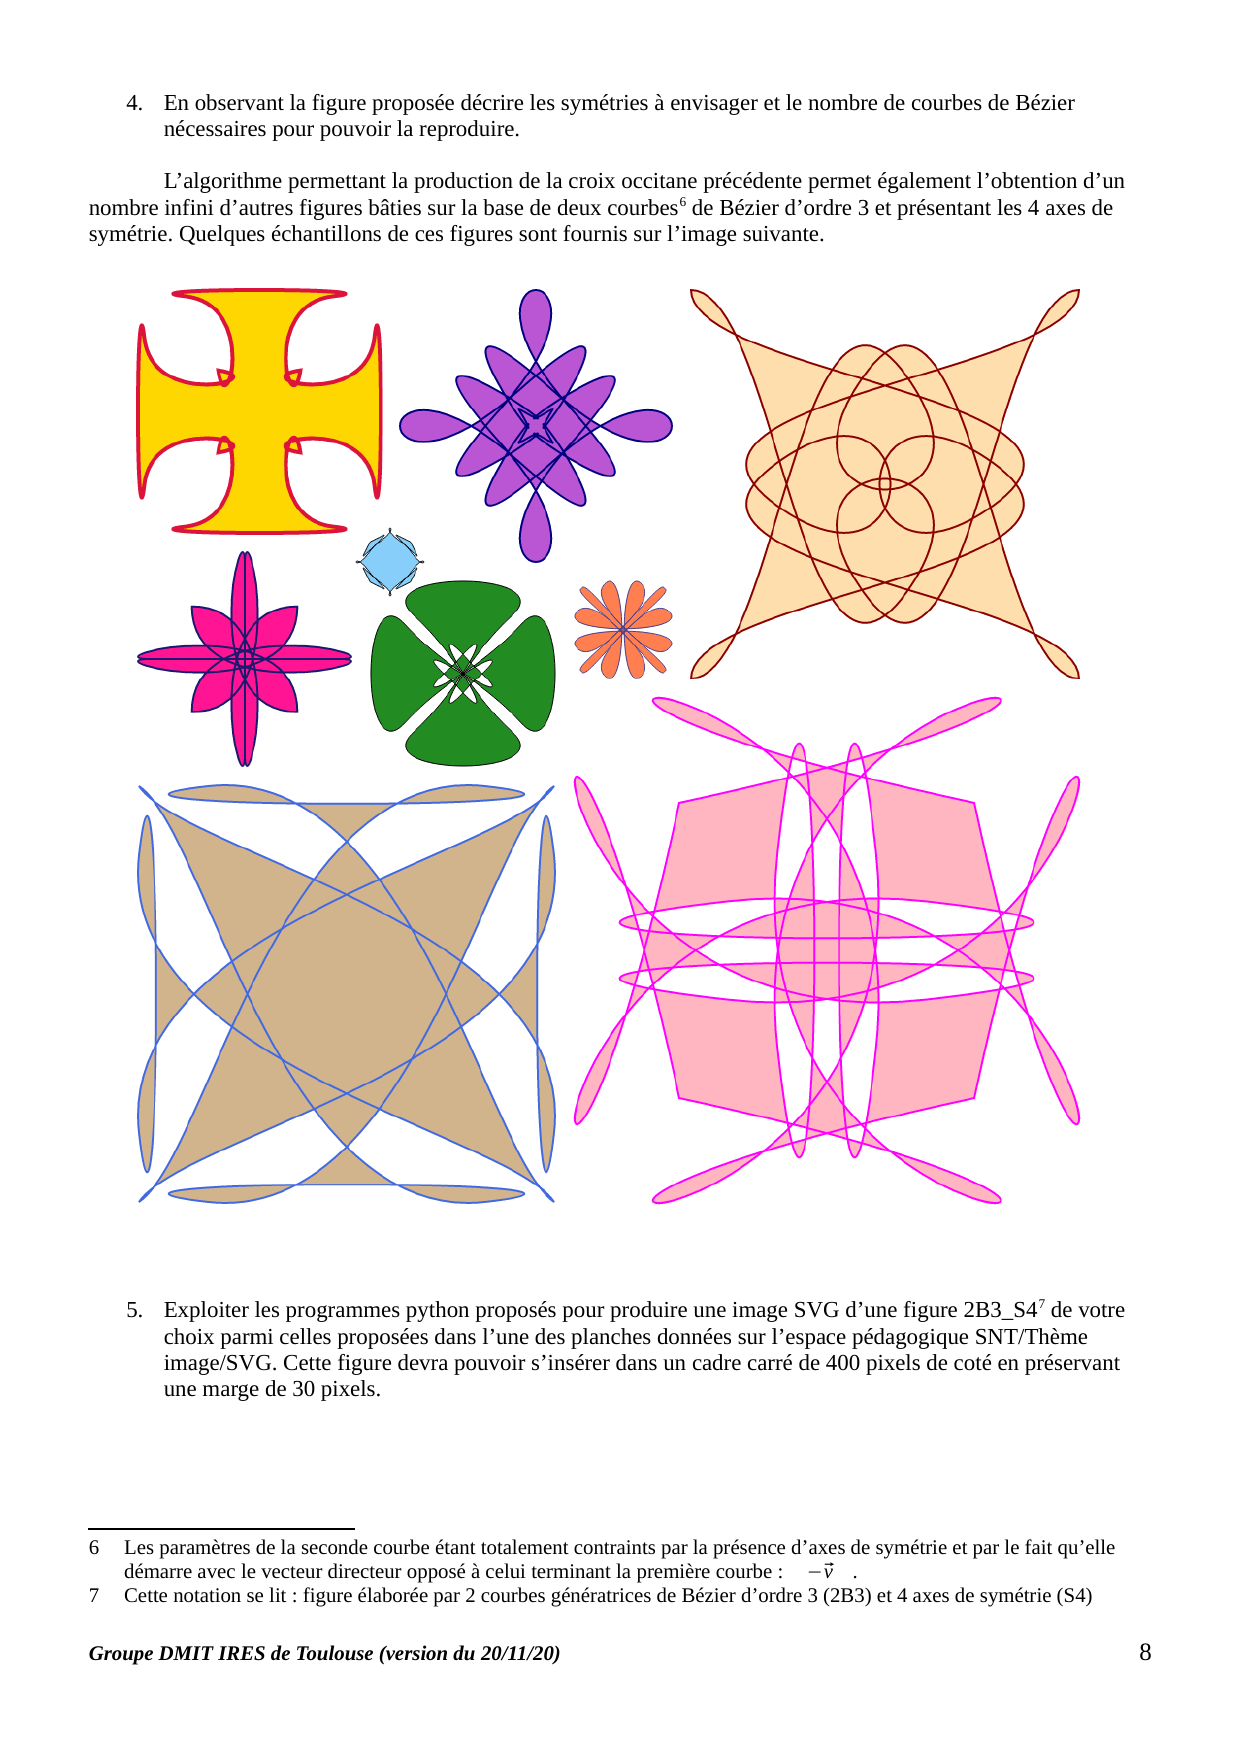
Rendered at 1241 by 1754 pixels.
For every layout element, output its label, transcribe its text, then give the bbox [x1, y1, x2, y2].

list Exploiter les programmes python proposés pour produire une image SVG d’une figure 2B3_S4 de votre choix parmi celles proposées dans l’une des planches données sur l’espace pédagogique SNT/Thème image/SVG. Cette figure devra pouvoir s’insérer dans un cadre carré de 400 pixels de coté en préservant une marge de 30 pixels. [126, 1296, 1152, 1402]
text L’algorithme permettant la production de la croix occitane précédente permet également l’obtention d’un nombre infini d’autres figures bâties sur la base de deux courbes de Bézier d’ordre 3 et présentant les 4 axes de symétrie. Quelques échantillons de ces figures sont fournis sur l’image suivante. [88, 168, 1152, 247]
picture [122, 274, 1099, 1218]
list En observant la figure proposée décrire les symétries à envisager et le nombre de courbes de Bézier nécessaires pour pouvoir la reproduire. [126, 88, 1152, 141]
text Les paramètres de la seconde courbe étant totalement contraints par la présence d’axes de symétrie et par le fait qu’elle démarre avec le vecteur directeur opposé à celui terminant la première courbe : . [88, 1535, 1152, 1583]
list Cette notation se lit : figure élaborée par 2 courbes génératrices de Bézier d’ordre 3 (2B3) et 4 axes de symétrie (S4) [88, 1583, 1152, 1607]
